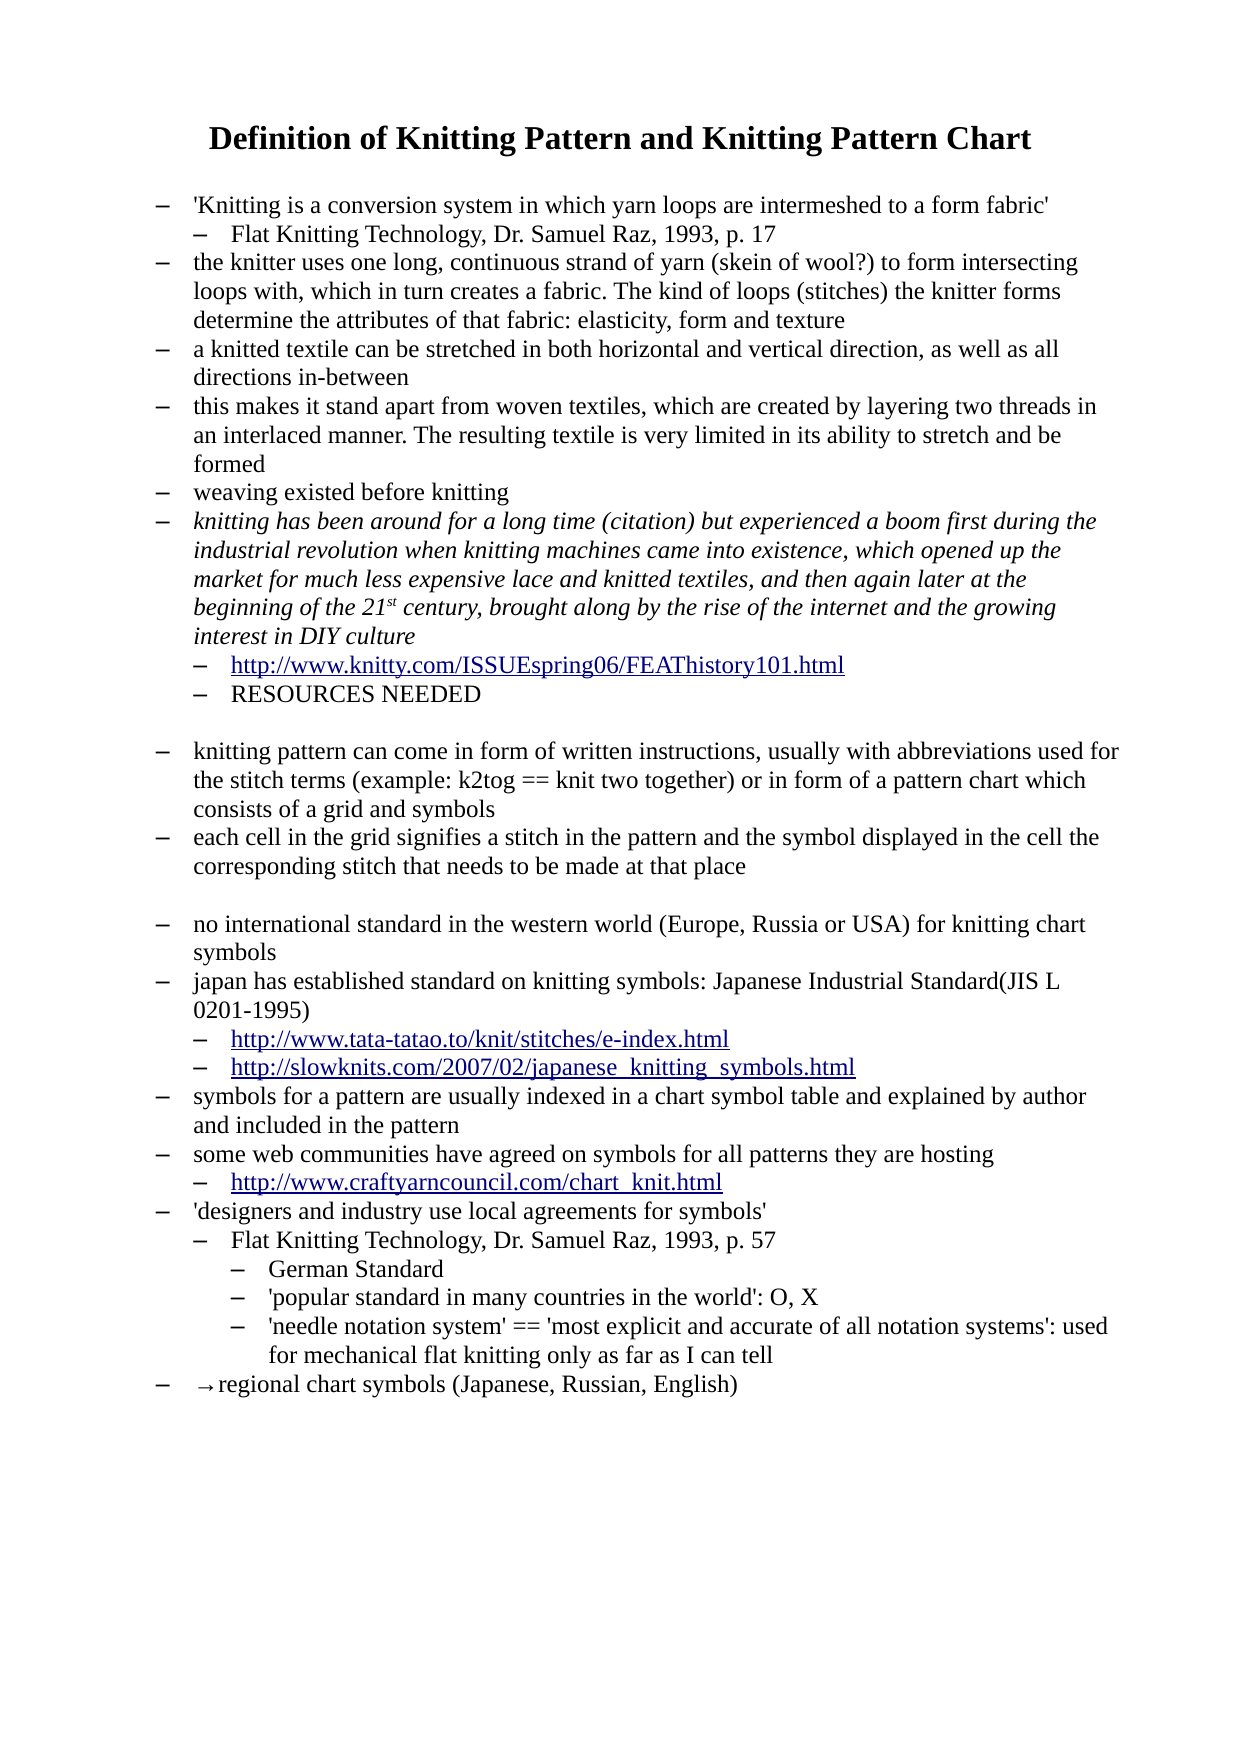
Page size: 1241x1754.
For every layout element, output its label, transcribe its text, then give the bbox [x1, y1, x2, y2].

list 'designers and industry use local agreements for symbols' [156, 1196, 1122, 1225]
list http://www.craftyarncouncil.com/chart_knit.html [193, 1167, 1122, 1196]
list this makes it stand apart from woven textiles, which are created by layering two threads in an interlaced manner. The resulting textile is very limited in its ability to stretch and be formed [156, 391, 1122, 477]
list knitting has been around for a long time (citation) but experienced a boom first during the industrial revolution when knitting machines came into existence, which opened up the market for much less expensive lace and knitted textiles, and then again later at the beginning of the 21st century, brought along by the rise of the internet and the growing interest in DIY culture [156, 506, 1122, 650]
list 'Knitting is a conversion system in which yarn loops are intermeshed to a form fabric' [156, 190, 1122, 219]
list Flat Knitting Technology, Dr. Samuel Raz, 1993, p. 57 [193, 1225, 1122, 1254]
list 'popular standard in many countries in the world': O, X [231, 1282, 1122, 1311]
list German Standard [231, 1254, 1122, 1282]
list a knitted textile can be stretched in both horizontal and vertical direction, as well as all directions in-between [156, 334, 1122, 391]
list weaving existed before knitting [156, 477, 1122, 506]
list symbols for a pattern are usually indexed in a chart symbol table and explained by author and included in the pattern [156, 1081, 1122, 1139]
list no international standard in the western world (Europe, Russia or USA) for knitting chart symbols [156, 909, 1122, 966]
list the knitter uses one long, continuous strand of yarn (skein of wool?) to form intersecting loops with, which in turn creates a fabric. The kind of loops (stitches) the knitter forms determine the attributes of that fabric: elasticity, form and texture [156, 247, 1122, 334]
list http://slowknits.com/2007/02/japanese_knitting_symbols.html [193, 1052, 1122, 1081]
list each cell in the grid signifies a stitch in the pattern and the symbol displayed in the cell the corresponding stitch that needs to be made at that place [156, 822, 1122, 880]
list knitting pattern can come in form of written instructions, usually with abbreviations used for the stitch terms (example: k2tog == knit two together) or in form of a pattern chart which consists of a grid and symbols [156, 736, 1122, 822]
list RESOURCES NEEDED [193, 679, 1122, 707]
text Definition of Knitting Pattern and Knitting Pattern Chart [118, 118, 1122, 156]
list Flat Knitting Technology, Dr. Samuel Raz, 1993, p. 17 [193, 219, 1122, 247]
list →regional chart symbols (Japanese, Russian, English) [156, 1369, 1122, 1397]
list some web communities have agreed on symbols for all patterns they are hosting [156, 1139, 1122, 1167]
list 'needle notation system' == 'most explicit and accurate of all notation systems': used for mechanical flat knitting only as far as I can tell [231, 1311, 1122, 1369]
list http://www.tata-tatao.to/knit/stitches/e-index.html [193, 1024, 1122, 1052]
list japan has established standard on knitting symbols: Japanese Industrial Standard(JIS L 0201-1995) [156, 966, 1122, 1024]
list http://www.knitty.com/ISSUEspring06/FEAThistory101.html [193, 650, 1122, 679]
